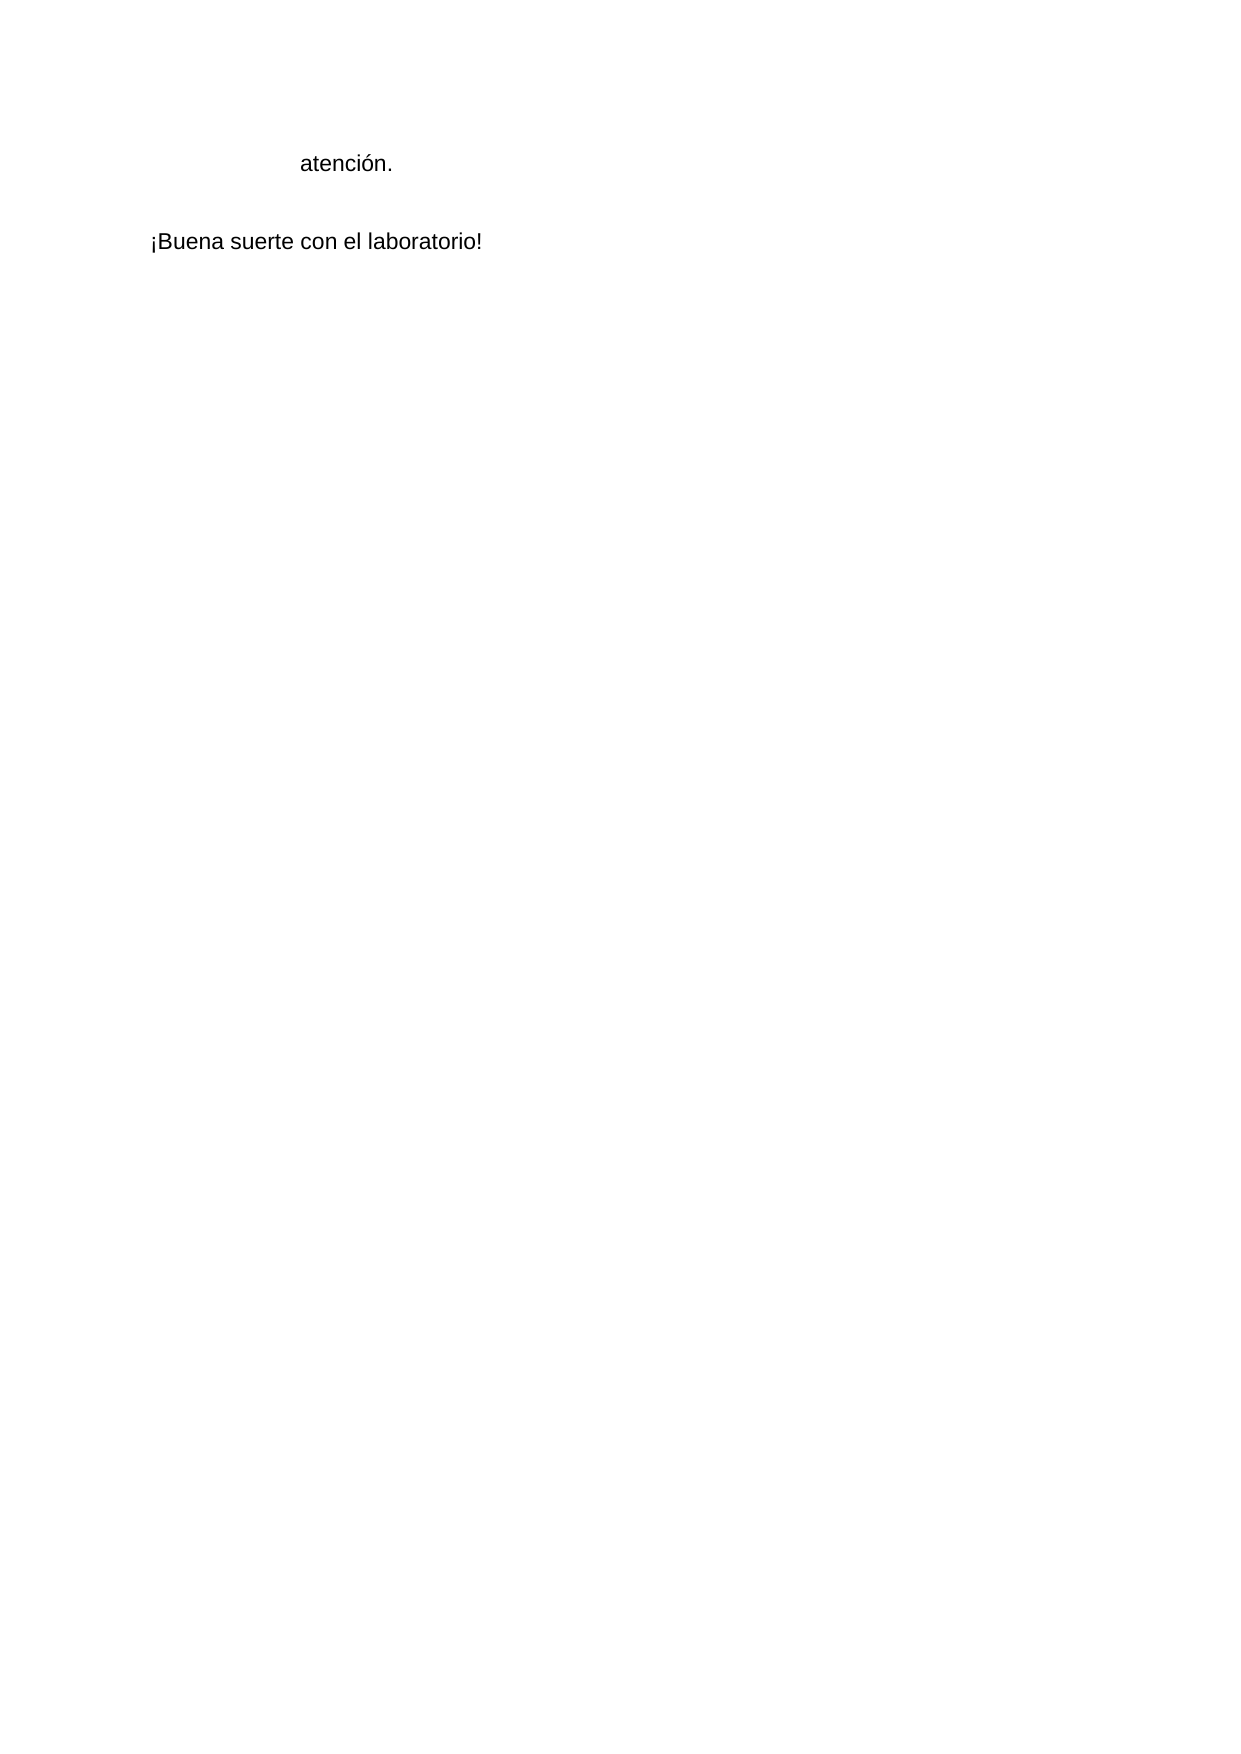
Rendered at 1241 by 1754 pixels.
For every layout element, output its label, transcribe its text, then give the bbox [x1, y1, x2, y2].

list atención. [262, 150, 1090, 203]
text ¡Buena suerte con el laboratorio! [150, 228, 1090, 254]
